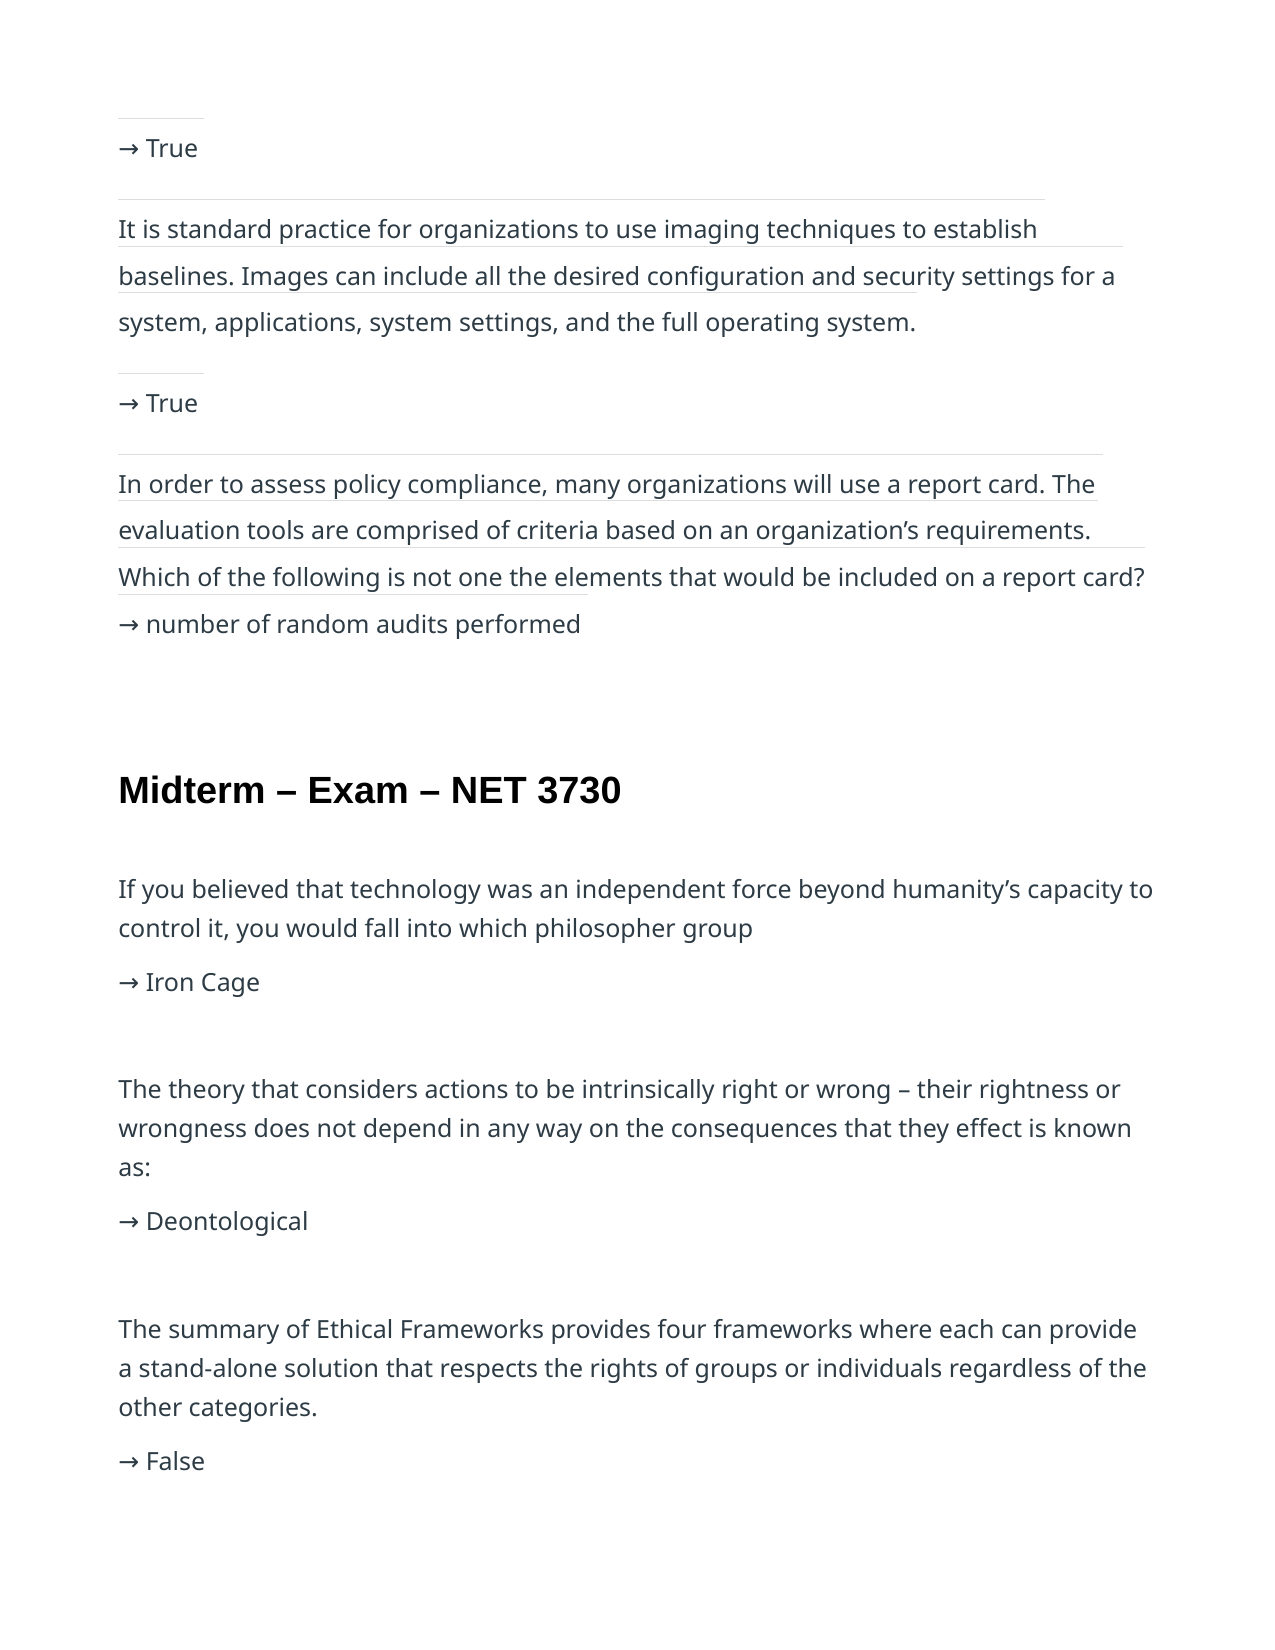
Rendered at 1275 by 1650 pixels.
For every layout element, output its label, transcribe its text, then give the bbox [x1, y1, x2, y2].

subtitle Midterm – Exam – NET 3730 [118, 767, 1157, 811]
text → True [118, 373, 1157, 419]
text → Iron Cage [118, 964, 1157, 998]
text The summary of Ethical Frameworks provides four frameworks where each can provide a stand-alone solution that respects the rights of groups or individuals regardless of the other categories. [118, 1311, 1157, 1424]
text → False [118, 1443, 1157, 1477]
text It is standard practice for organizations to use imaging techniques to establish baselines. Images can include all the desired configuration and security settings for a system, applications, system settings, and the full operating system. [118, 199, 1157, 339]
text → Deontological [118, 1204, 1157, 1238]
text In order to assess policy compliance, many organizations will use a report card. The evaluation tools are comprised of criteria based on an organization’s requirements. Which of the following is not one the elements that would be included on a report card? [118, 454, 1157, 594]
text If you believed that technology was an independent force beyond humanity’s capacity to control it, you would fall into which philosopher group [118, 871, 1157, 944]
text The theory that considers actions to be intrinsically right or wrong – their rightness or wrongness does not depend in any way on the consequences that they effect is known as: [118, 1072, 1157, 1184]
text → True [118, 118, 1157, 165]
text → number of random audits performed [118, 594, 1157, 640]
